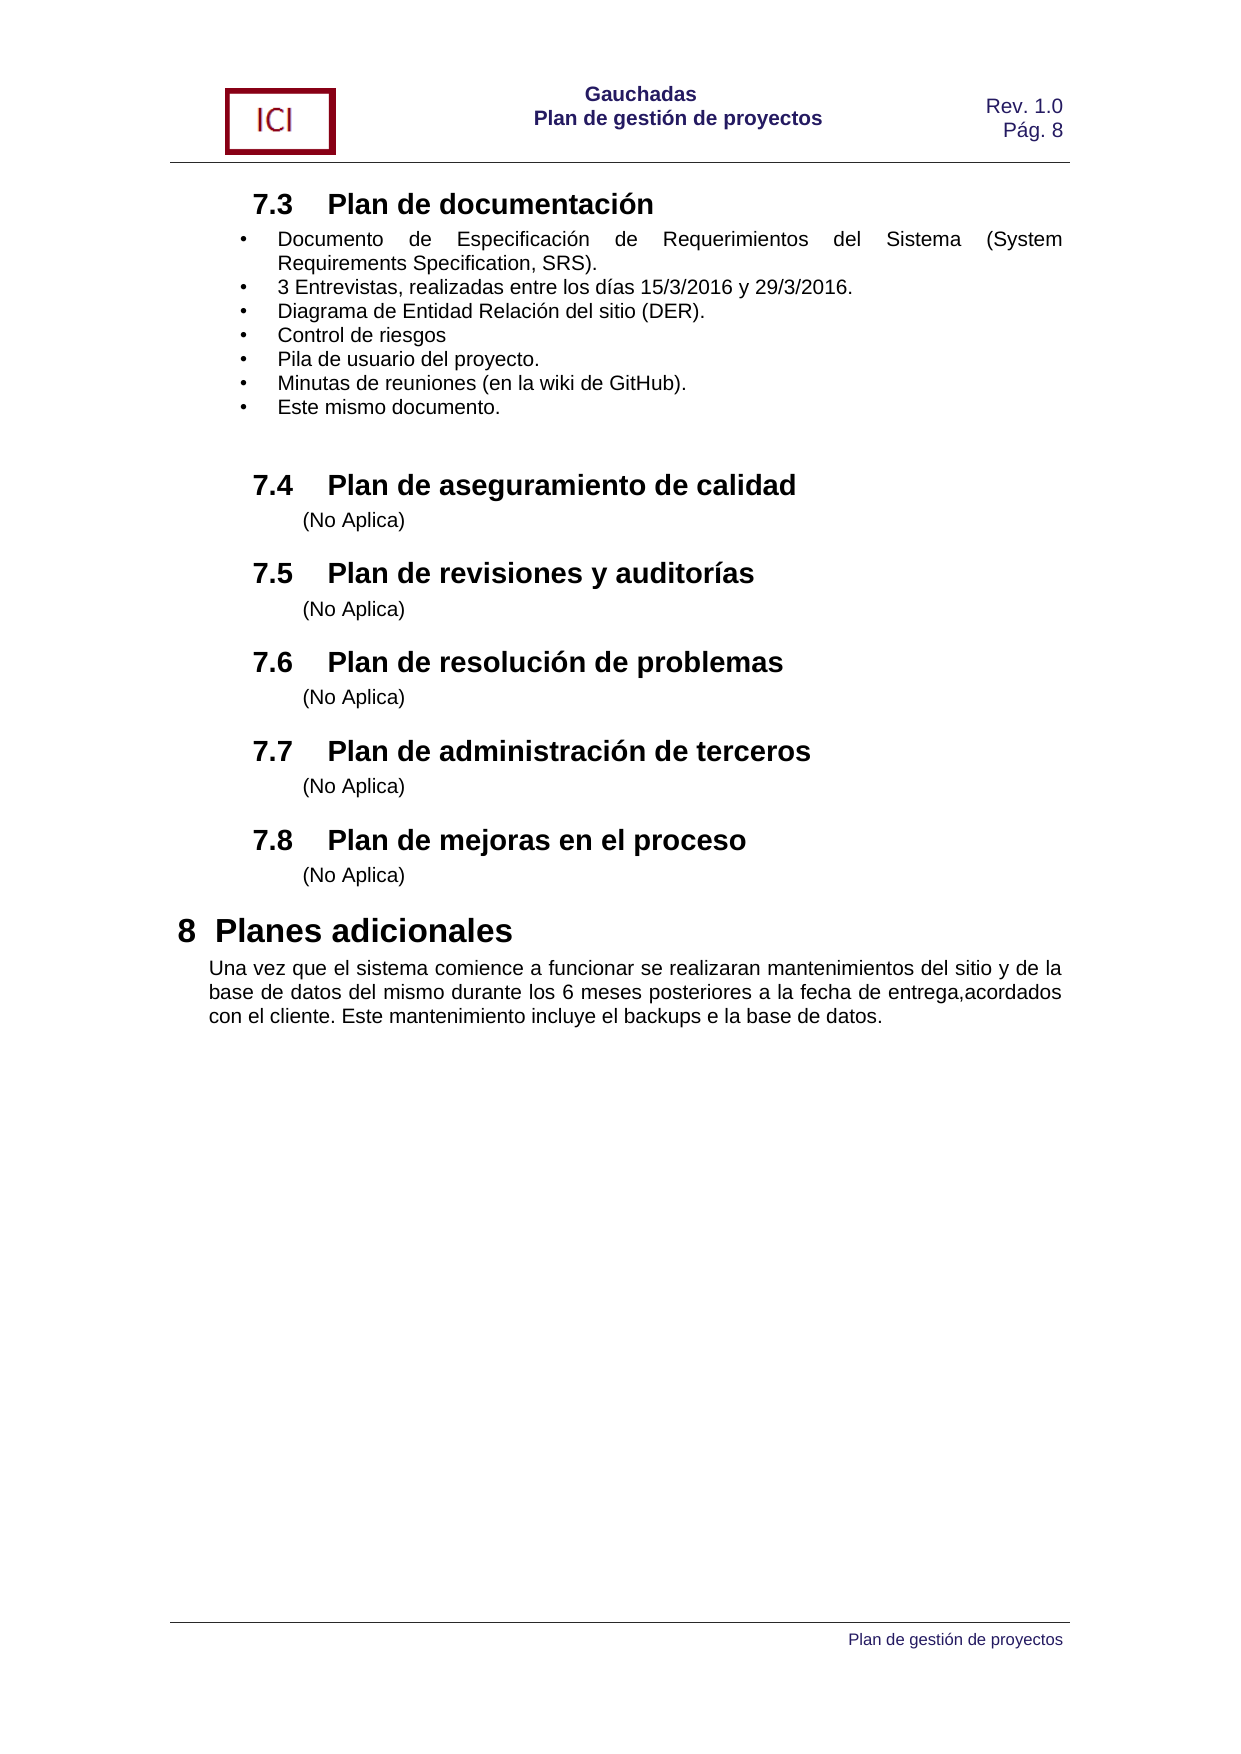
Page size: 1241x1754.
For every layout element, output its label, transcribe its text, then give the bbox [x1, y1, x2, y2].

subtitle Planes adicionales [177, 912, 1063, 950]
text (No Aplica) [302, 774, 1063, 798]
list Documento de Especificación de Requerimientos del Sistema (System Requirements Specification, SRS). [240, 226, 1063, 274]
text Una vez que el sistema comience a funcionar se realizaran mantenimientos del sitio y de la base de datos del mismo durante los 6 meses posteriores a la fecha de entrega,acordados con el cliente. Este mantenimiento incluye el backups e la base de datos. [208, 956, 1063, 1028]
text (No Aplica) [302, 596, 1063, 620]
list Diagrama de Entidad Relación del sitio (DER). [240, 298, 1063, 323]
text (No Aplica) [302, 508, 1063, 532]
subtitle Plan de documentación [252, 187, 1063, 220]
subtitle Plan de aseguramiento de calidad [252, 468, 1063, 501]
text (No Aplica) [302, 685, 1063, 709]
list Minutas de reuniones (en la wiki de GitHub). [240, 371, 1063, 395]
text (No Aplica) [302, 863, 1063, 887]
subtitle Plan de administración de terceros [252, 734, 1063, 768]
list Este mismo documento. [240, 395, 1063, 419]
list Control de riesgos [240, 323, 1063, 347]
subtitle Plan de resolución de problemas [252, 645, 1063, 679]
list Pila de usuario del proyecto. [240, 347, 1063, 371]
subtitle Plan de revisiones y auditorías [252, 557, 1063, 590]
picture [225, 88, 336, 155]
list 3 Entrevistas, realizadas entre los días 15/3/2016 y 29/3/2016. [240, 274, 1063, 298]
subtitle Plan de mejoras en el proceso [252, 823, 1063, 856]
